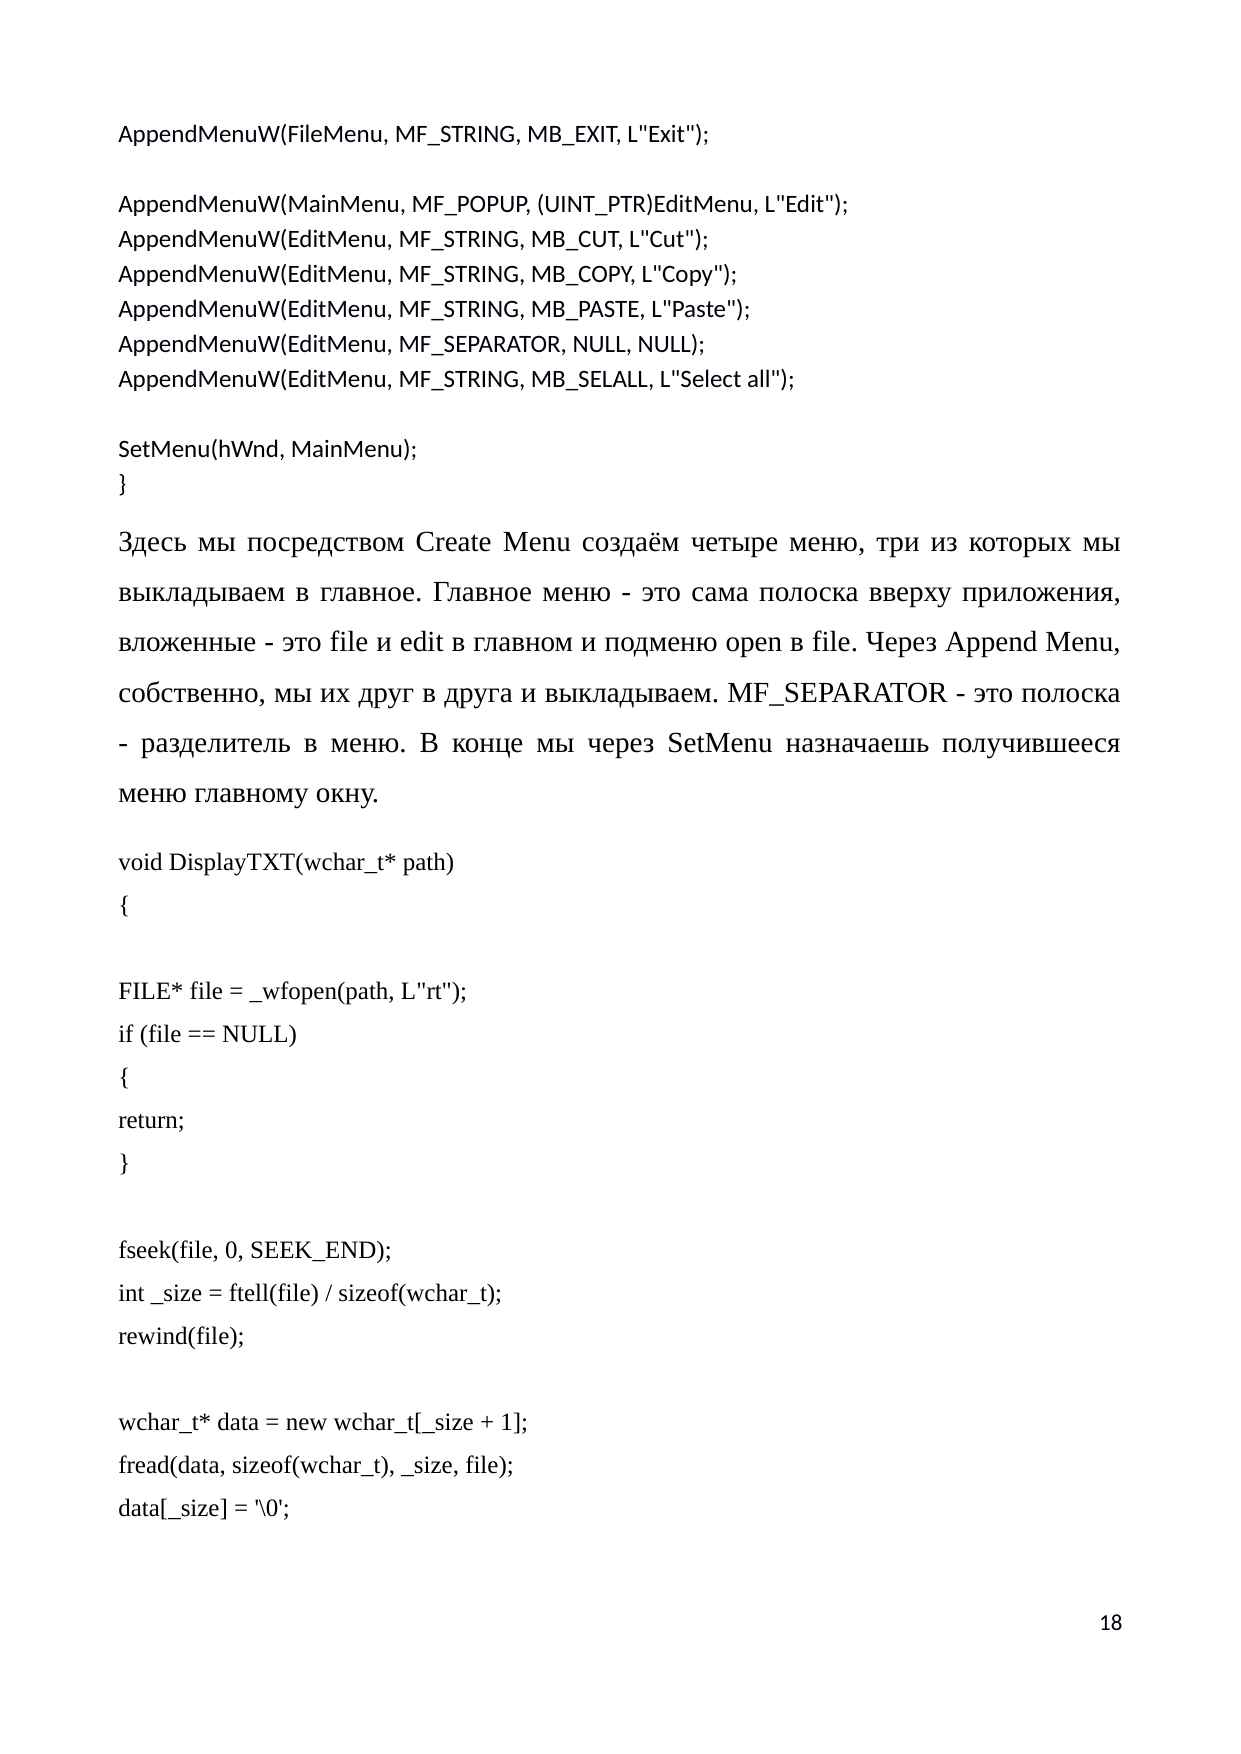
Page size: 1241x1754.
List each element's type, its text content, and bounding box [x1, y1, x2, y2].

text AppendMenuW(FileMenu, MF_STRING, MB_EXIT, L"Exit"); AppendMenuW(MainMenu, MF_POPUP, (UINT_PTR)EditMenu, L"Edit"); AppendMenuW(EditMenu, MF_STRING, MB_CUT, L"Cut"); AppendMenuW(EditMenu, MF_STRING, MB_COPY, L"Copy"); AppendMenuW(EditMenu, MF_STRING, MB_PASTE, L"Paste"); AppendMenuW(EditMenu, MF_SEPARATOR, NULL, NULL); AppendMenuW(EditMenu, MF_STRING, MB_SELALL, L"Select all"); SetMenu(hWnd, MainMenu); } [118, 118, 1122, 499]
text void DisplayTXT(wchar_t* path) { FILE* file = _wfopen(path, L"rt"); if (file == NULL) { return; } fseek(file, 0, SEEK_END); int _size = ftell(file) / sizeof(wchar_t); rewind(file); wchar_t* data = new wchar_t[_size + 1]; fread(data, sizeof(wchar_t), _size, file); data[_size] = '\0'; [118, 847, 1122, 1565]
text Здесь мы посредством Create Menu создаём четыре меню, три из которых мы выкладываем в главное. Главное меню - это сама полоска вверху приложения, вложенные - это file и edit в главном и подменю open в file. Через Append Menu, собственно, мы их друг в друга и выкладываем. MF_SEPARATOR - это полоска - разделитель в меню. В конце мы через SetMenu назначаешь получившееся меню главному окну. [118, 524, 1122, 809]
